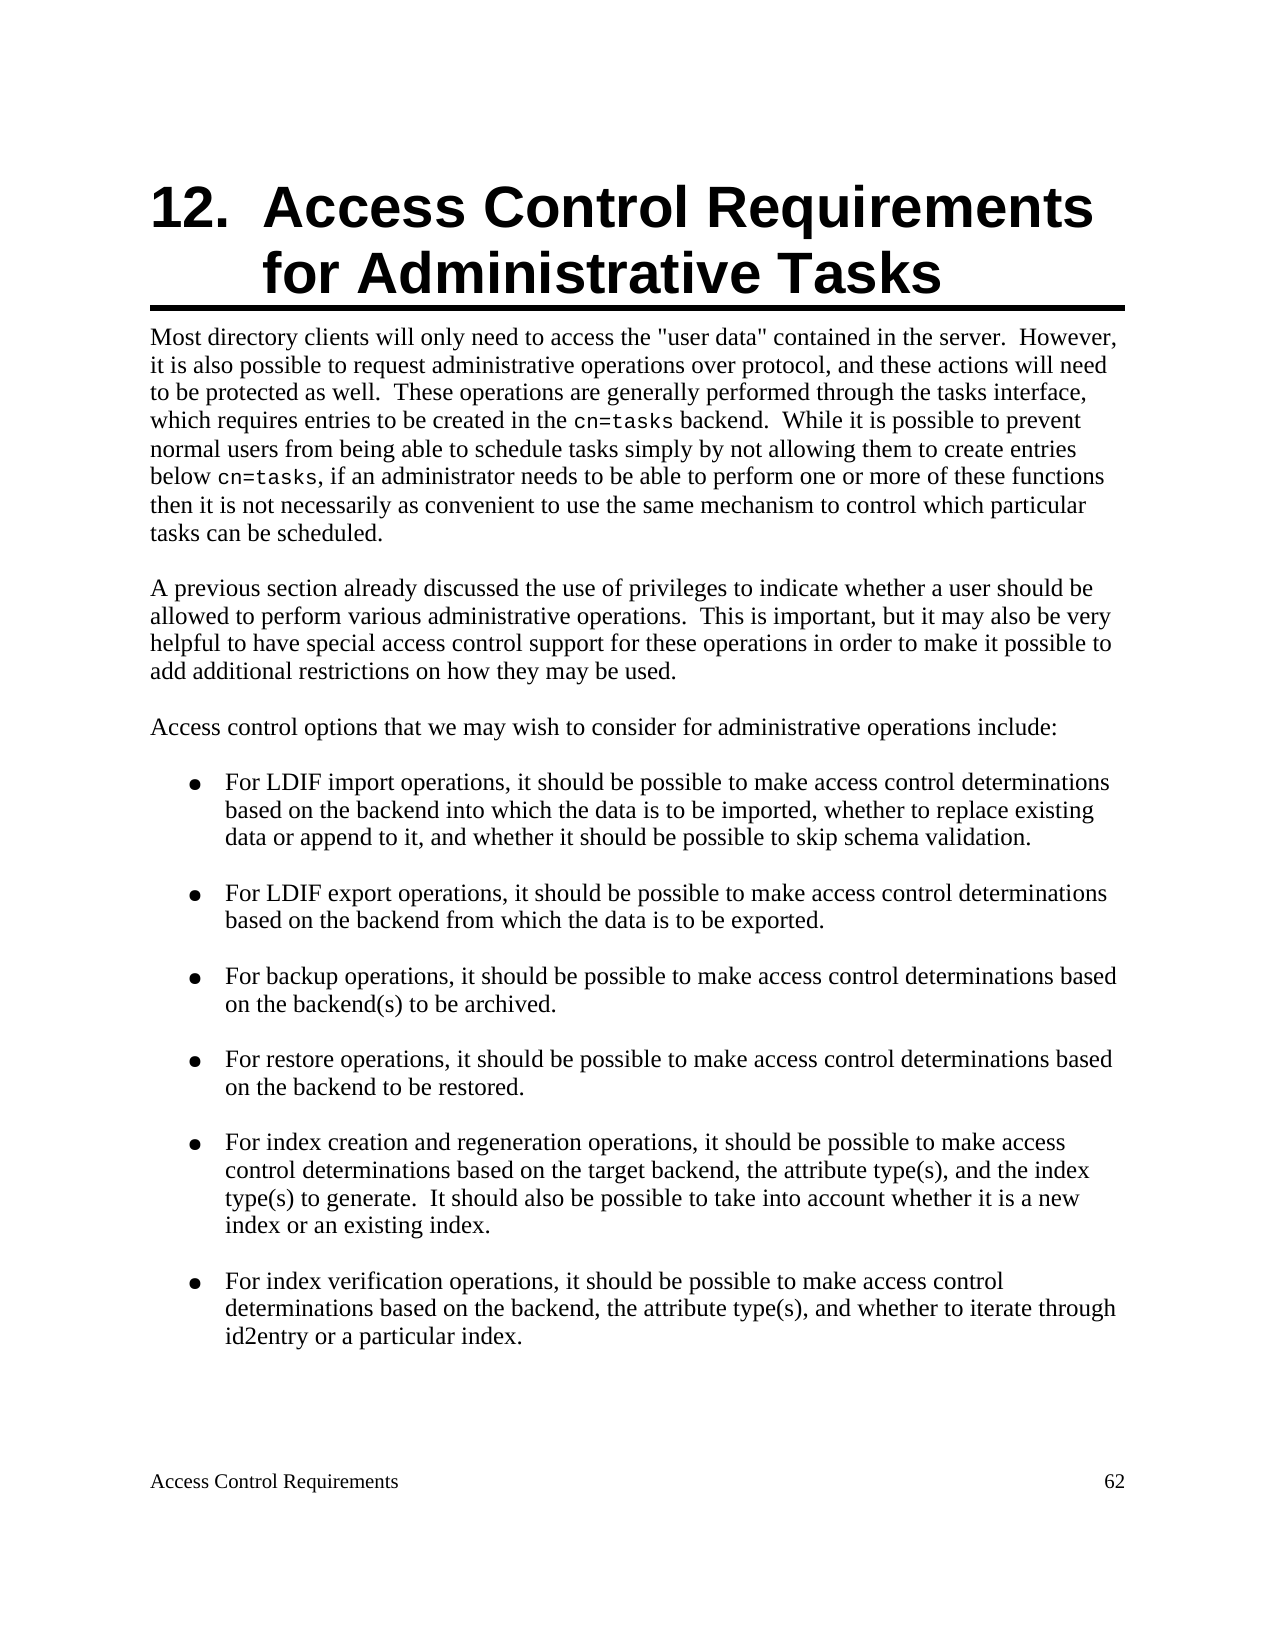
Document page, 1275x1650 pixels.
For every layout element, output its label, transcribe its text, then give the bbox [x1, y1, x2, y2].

list For index verification operations, it should be possible to make access control determinations based on the backend, the attribute type(s), and whether to iterate through id2entry or a particular index. [187, 1267, 1125, 1350]
list For restore operations, it should be possible to make access control determinations based on the backend to be restored. [187, 1045, 1125, 1101]
list For LDIF import operations, it should be possible to make access control determinations based on the backend into which the data is to be imported, whether to replace existing data or append to it, and whether it should be possible to skip schema validation. [187, 768, 1125, 851]
subtitle Access Control Requirements for Administrative Tasks [150, 175, 1125, 305]
list For backup operations, it should be possible to make access control determinations based on the backend(s) to be archived. [187, 962, 1125, 1017]
text Most directory clients will only need to access the "user data" contained in the server. However, it is also possible to request administrative operations over protocol, and these actions will need to be protected as well. These operations are generally performed through the tasks interface, which requires entries to be created in the cn=tasks backend. While it is possible to prevent normal users from being able to schedule tasks simply by not allowing them to create entries below cn=tasks, if an administrator needs to be able to perform one or more of these functions then it is not necessarily as convenient to use the same mechanism to control which particular tasks can be scheduled. [150, 323, 1125, 546]
list For LDIF export operations, it should be possible to make access control determinations based on the backend from which the data is to be exported. [187, 879, 1125, 934]
list For index creation and regeneration operations, it should be possible to make access control determinations based on the target backend, the attribute type(s), and the index type(s) to generate. It should also be possible to take into account whether it is a new index or an existing index. [187, 1128, 1125, 1239]
text A previous section already discussed the use of privileges to indicate whether a user should be allowed to perform various administrative operations. This is important, but it may also be very helpful to have special access control support for these operations in order to make it possible to add additional restrictions on how they may be used. [150, 574, 1125, 685]
text Access control options that we may wish to consider for administrative operations include: [150, 713, 1125, 740]
